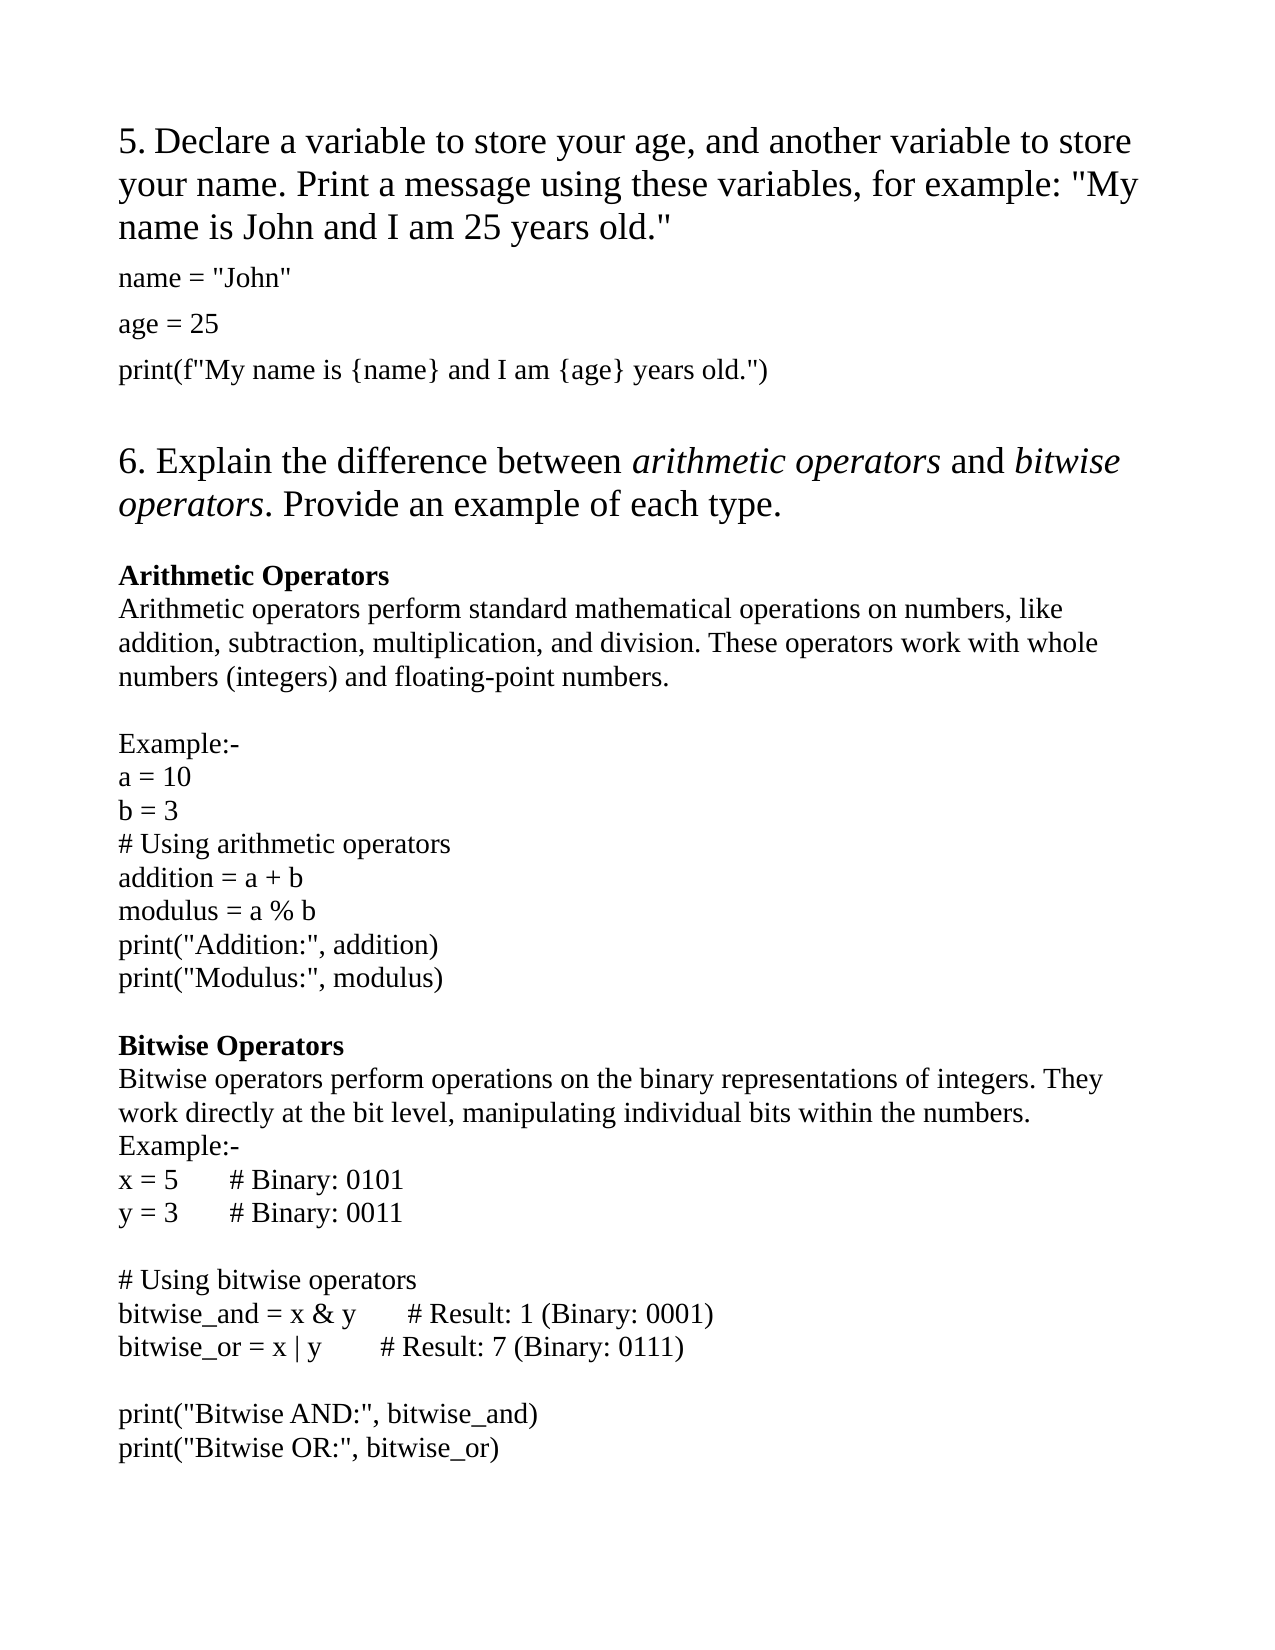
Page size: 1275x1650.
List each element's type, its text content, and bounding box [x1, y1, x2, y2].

text Example:- [118, 726, 1157, 759]
text age = 25 [118, 306, 1157, 340]
text Example:- [118, 1128, 1157, 1162]
text 6. Explain the difference between arithmetic operators and bitwise operators. Provide an example of each type. [118, 438, 1157, 524]
text modulus = a % b [118, 893, 1157, 927]
text Arithmetic Operators [118, 558, 1157, 592]
text b = 3 [118, 793, 1157, 826]
text print("Bitwise OR:", bitwise_or) [118, 1430, 1157, 1464]
text a = 10 [118, 759, 1157, 793]
text bitwise_or = x | y # Result: 7 (Binary: 0111) [118, 1329, 1157, 1363]
text print("Bitwise AND:", bitwise_and) [118, 1397, 1157, 1430]
text addition = a + b [118, 860, 1157, 893]
text # Using bitwise operators [118, 1262, 1157, 1296]
text print("Modulus:", modulus) [118, 961, 1157, 994]
text bitwise_and = x & y # Result: 1 (Binary: 0001) [118, 1296, 1157, 1329]
text x = 5 # Binary: 0101 [118, 1162, 1157, 1195]
text print(f"My name is {name} and I am {age} years old.") [118, 352, 1157, 386]
text # Using arithmetic operators [118, 826, 1157, 860]
text Bitwise operators perform operations on the binary representations of integers. They work directly at the bit level, manipulating individual bits within the numbers. [118, 1061, 1157, 1128]
text name = "John" [118, 260, 1157, 294]
text 5. Declare a variable to store your age, and another variable to store your name. Print a message using these variables, for example: "My name is John and I am 25 years old." [118, 118, 1157, 248]
text Arithmetic operators perform standard mathematical operations on numbers, like addition, subtraction, multiplication, and division. These operators work with whole numbers (integers) and floating-point numbers. [118, 592, 1157, 692]
text Bitwise Operators [118, 1028, 1157, 1061]
text y = 3 # Binary: 0011 [118, 1195, 1157, 1229]
text print("Addition:", addition) [118, 927, 1157, 961]
